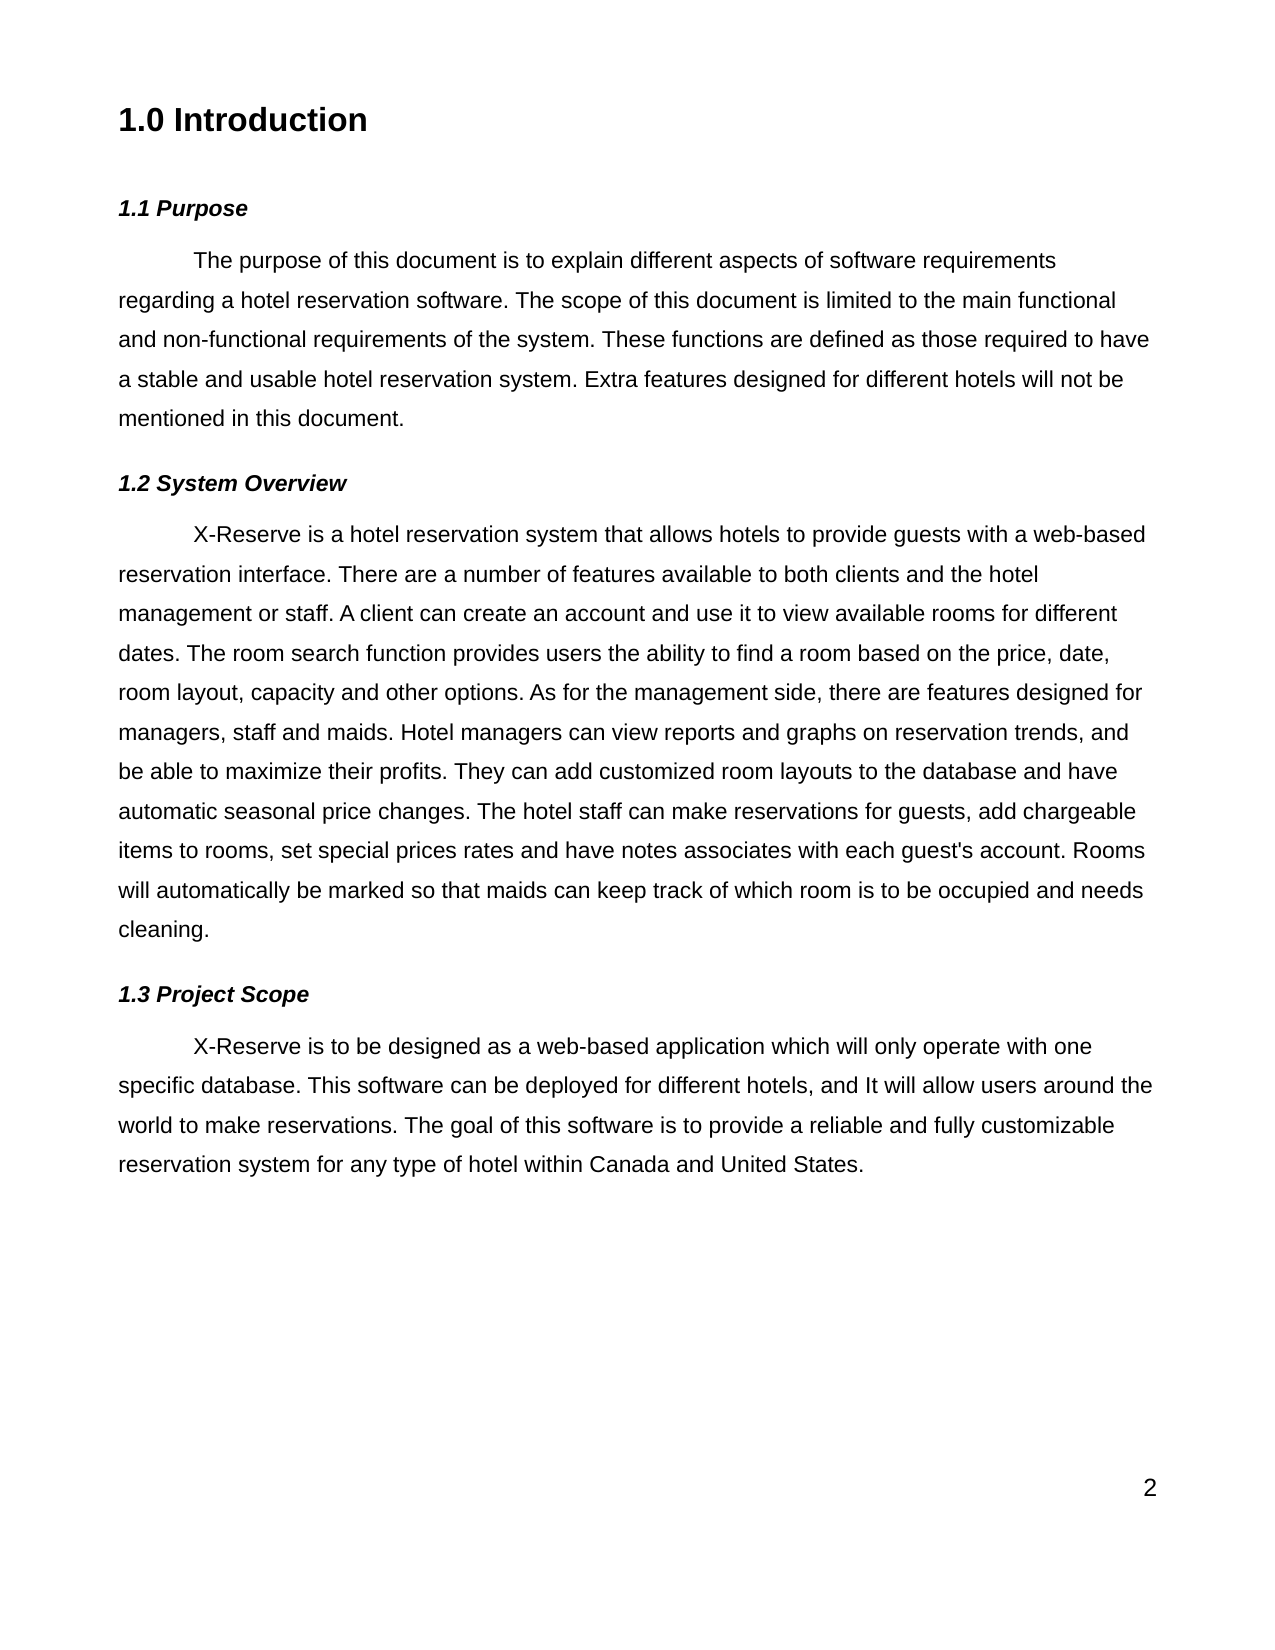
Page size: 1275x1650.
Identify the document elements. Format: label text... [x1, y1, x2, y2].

text The purpose of this document is to explain different aspects of software requirements regarding a hotel reservation software. The scope of this document is limited to the main functional and non-functional requirements of the system. These functions are defined as those required to have a stable and usable hotel reservation system. Extra features designed for different hotels will not be mentioned in this document. [118, 247, 1157, 431]
subtitle 1.0 Introduction [118, 100, 1157, 138]
subtitle 1.3 Project Scope [118, 981, 1157, 1007]
text X-Reserve is a hotel reservation system that allows hotels to provide guests with a web-based reservation interface. There are a number of features available to both clients and the hotel management or staff. A client can create an account and use it to view available rooms for different dates. The room search function provides users the ability to find a room based on the price, date, room layout, capacity and other options. As for the management side, there are features designed for managers, staff and maids. Hotel managers can view reports and graphs on reservation trends, and be able to maximize their profits. They can add customized room layouts to the database and have automatic seasonal price changes. The hotel staff can make reservations for guests, add chargeable items to rooms, set special prices rates and have notes associates with each guest's account. Rooms will automatically be marked so that maids can keep track of which room is to be occupied and needs cleaning. [118, 521, 1157, 943]
subtitle 1.2 System Overview [118, 469, 1157, 496]
subtitle 1.1 Purpose [118, 195, 1157, 221]
text X-Reserve is to be designed as a web-based application which will only operate with one specific database. This software can be deployed for different hotels, and It will allow users around the world to make reservations. The goal of this software is to provide a reliable and fully customizable reservation system for any type of hotel within Canada and United States. [118, 1033, 1157, 1177]
